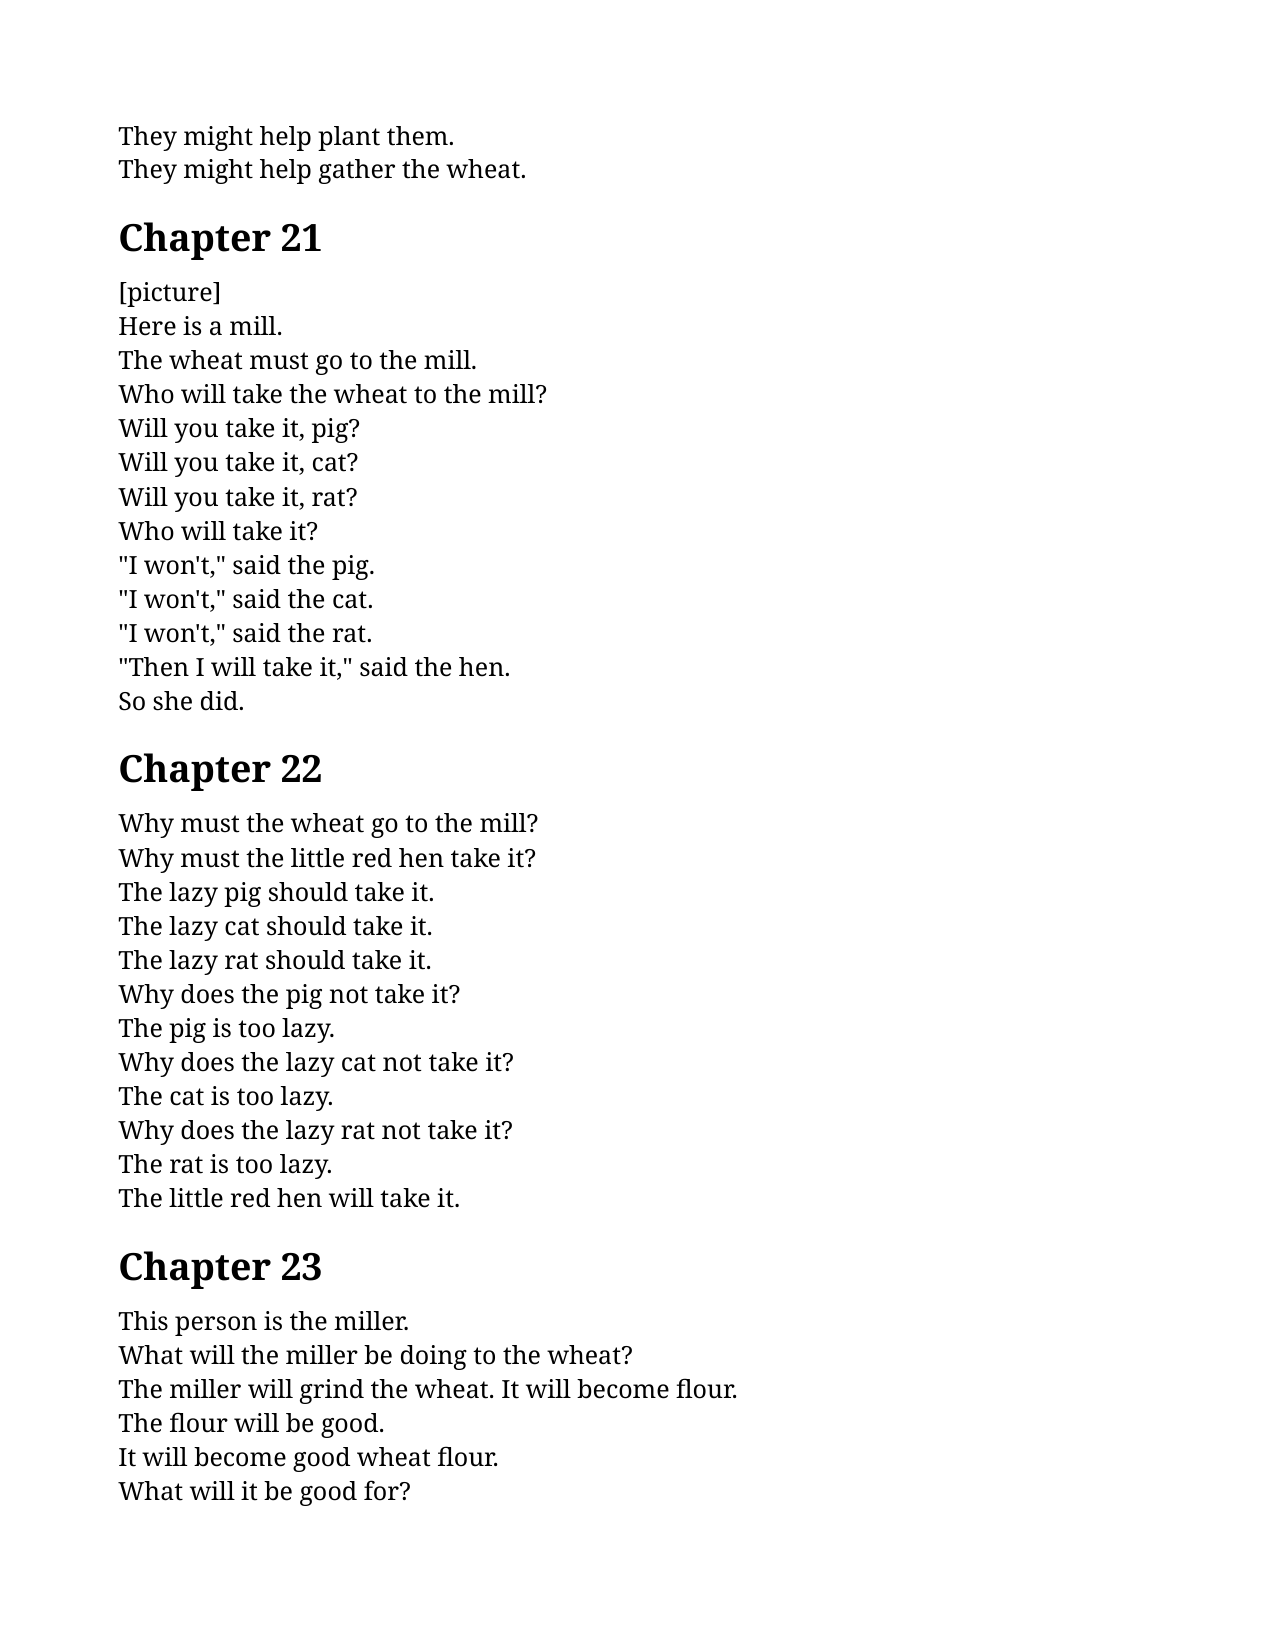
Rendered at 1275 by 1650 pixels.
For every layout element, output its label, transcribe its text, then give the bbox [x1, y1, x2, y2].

text It will become good wheat flour. [118, 1440, 1157, 1474]
text So she did. [118, 683, 1157, 718]
text The lazy pig should take it. [118, 874, 1157, 908]
text They might help plant them. [118, 118, 1157, 152]
text Who will take the wheat to the mill? [118, 377, 1157, 411]
text The wheat must go to the mill. [118, 343, 1157, 377]
text Why does the lazy rat not take it? [118, 1113, 1157, 1147]
text The cat is too lazy. [118, 1079, 1157, 1113]
text What will the miller be doing to the wheat? [118, 1337, 1157, 1372]
text This person is the miller. [118, 1303, 1157, 1337]
text The miller will grind the wheat. It will become flour. [118, 1372, 1157, 1406]
text The rat is too lazy. [118, 1147, 1157, 1181]
text The pig is too lazy. [118, 1011, 1157, 1044]
text Why must the wheat go to the mill? [118, 806, 1157, 840]
text Who will take it? [118, 513, 1157, 547]
text What will it be good for? [118, 1474, 1157, 1508]
text The little red hen will take it. [118, 1181, 1157, 1215]
subtitle Chapter 21 [118, 211, 1157, 262]
text [picture] [118, 275, 1157, 309]
subtitle Chapter 23 [118, 1240, 1157, 1291]
text "I won't," said the cat. [118, 581, 1157, 615]
text Will you take it, cat? [118, 445, 1157, 479]
text Will you take it, rat? [118, 479, 1157, 513]
subtitle Chapter 22 [118, 743, 1157, 794]
text Here is a mill. [118, 309, 1157, 343]
text Why must the little red hen take it? [118, 840, 1157, 874]
text Why does the pig not take it? [118, 976, 1157, 1011]
text "I won't," said the rat. [118, 615, 1157, 649]
text The lazy rat should take it. [118, 942, 1157, 976]
text They might help gather the wheat. [118, 152, 1157, 186]
text Will you take it, pig? [118, 411, 1157, 445]
text "Then I will take it," said the hen. [118, 649, 1157, 683]
text Why does the lazy cat not take it? [118, 1044, 1157, 1079]
text The lazy cat should take it. [118, 908, 1157, 942]
text "I won't," said the pig. [118, 547, 1157, 581]
text The flour will be good. [118, 1406, 1157, 1440]
